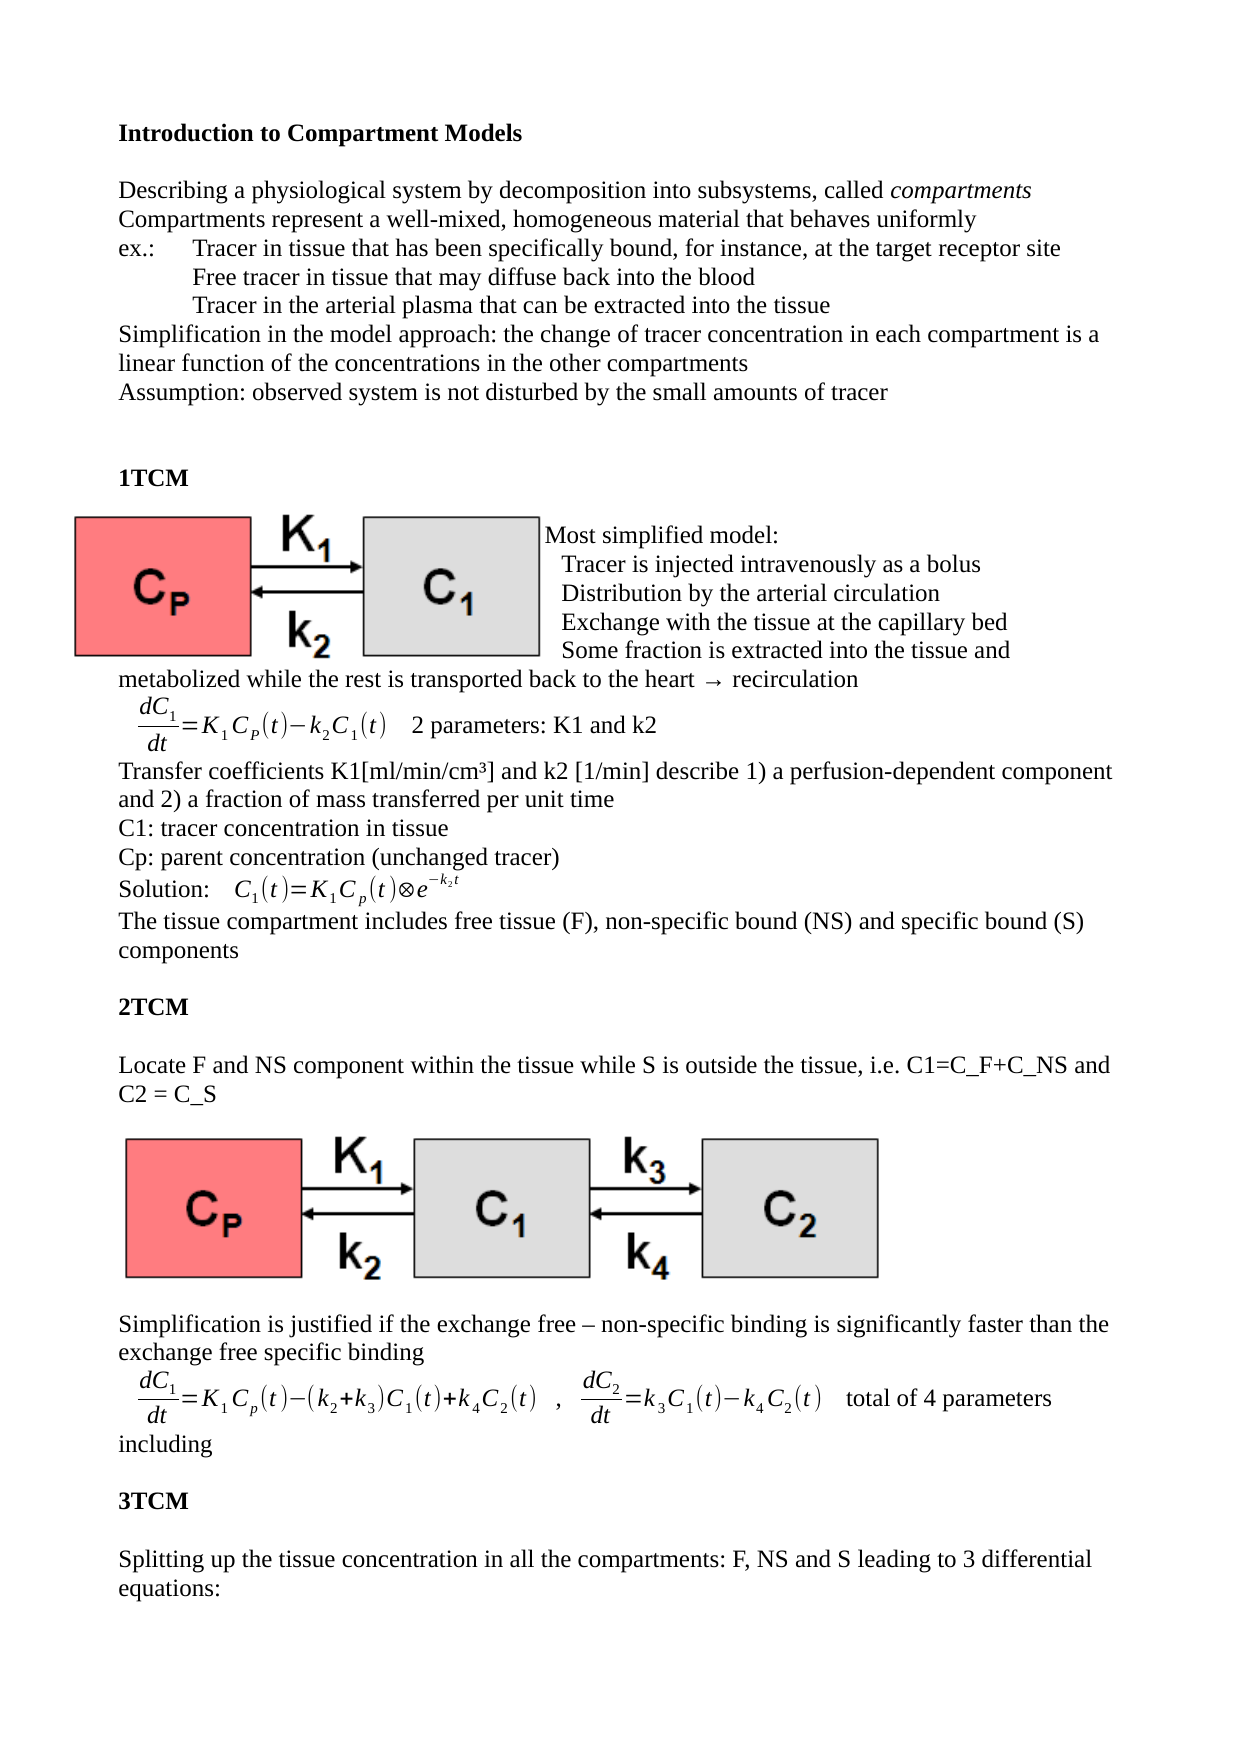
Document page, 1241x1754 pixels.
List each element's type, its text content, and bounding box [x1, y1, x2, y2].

text 1TCM [118, 463, 1122, 492]
text 3TCM [118, 1486, 1122, 1515]
text Simplification in the model approach: the change of tracer concentration in each compartment is a linear function of the concentrations in the other compartments [118, 319, 1122, 377]
picture [71, 512, 545, 663]
text Cp: parent concentration (unchanged tracer) [118, 842, 1122, 871]
text Distribution by the arterial circulation [545, 578, 1122, 607]
text Simplification is justified if the exchange free – non-specific binding is significantly faster than the exchange free specific binding [118, 1309, 1122, 1366]
text Introduction to Compartment Models [118, 118, 1122, 147]
text including [118, 1429, 1122, 1458]
text Splitting up the tissue concentration in all the compartments: F, NS and S leading to 3 differential equations: [118, 1544, 1122, 1601]
text Exchange with the tissue at the capillary bed [545, 607, 1122, 636]
text Compartments represent a well-mixed, homogeneous material that behaves uniformly [118, 204, 1122, 233]
text Assumption: observed system is not disturbed by the small amounts of tracer [118, 377, 1122, 406]
text C1: tracer concentration in tissue [118, 813, 1122, 842]
text , total of 4 parameters [118, 1366, 1122, 1429]
text 2 parameters: K1 and k2 [118, 693, 1122, 756]
text Tracer is injected intravenously as a bolus [545, 549, 1122, 578]
text Tracer in the arterial plasma that can be extracted into the tissue [118, 291, 1122, 319]
text Most simplified model: [545, 521, 1122, 549]
text Describing a physiological system by decomposition into subsystems, called compartments [118, 176, 1122, 204]
text 2TCM [118, 992, 1122, 1021]
text Solution: [118, 871, 1122, 906]
text Some fraction is extracted into the tissue and metabolized while the rest is transported back to the heart → recirculation [118, 636, 1122, 693]
text Transfer coefficients K1[ml/min/cm³] and k2 [1/min] describe 1) a perfusion-dependent component and 2) a fraction of mass transferred per unit time [118, 756, 1122, 813]
text Locate F and NS component within the tissue while S is outside the tissue, i.e. C1=C_F+C_NS and C2 = C_S [118, 1050, 1122, 1107]
picture [121, 1134, 882, 1283]
text The tissue compartment includes free tissue (F), non-specific bound (NS) and specific bound (S) components [118, 906, 1122, 964]
text ex.: Tracer in tissue that has been specifically bound, for instance, at the target receptor site [118, 233, 1122, 262]
text Free tracer in tissue that may diffuse back into the blood [118, 262, 1122, 291]
